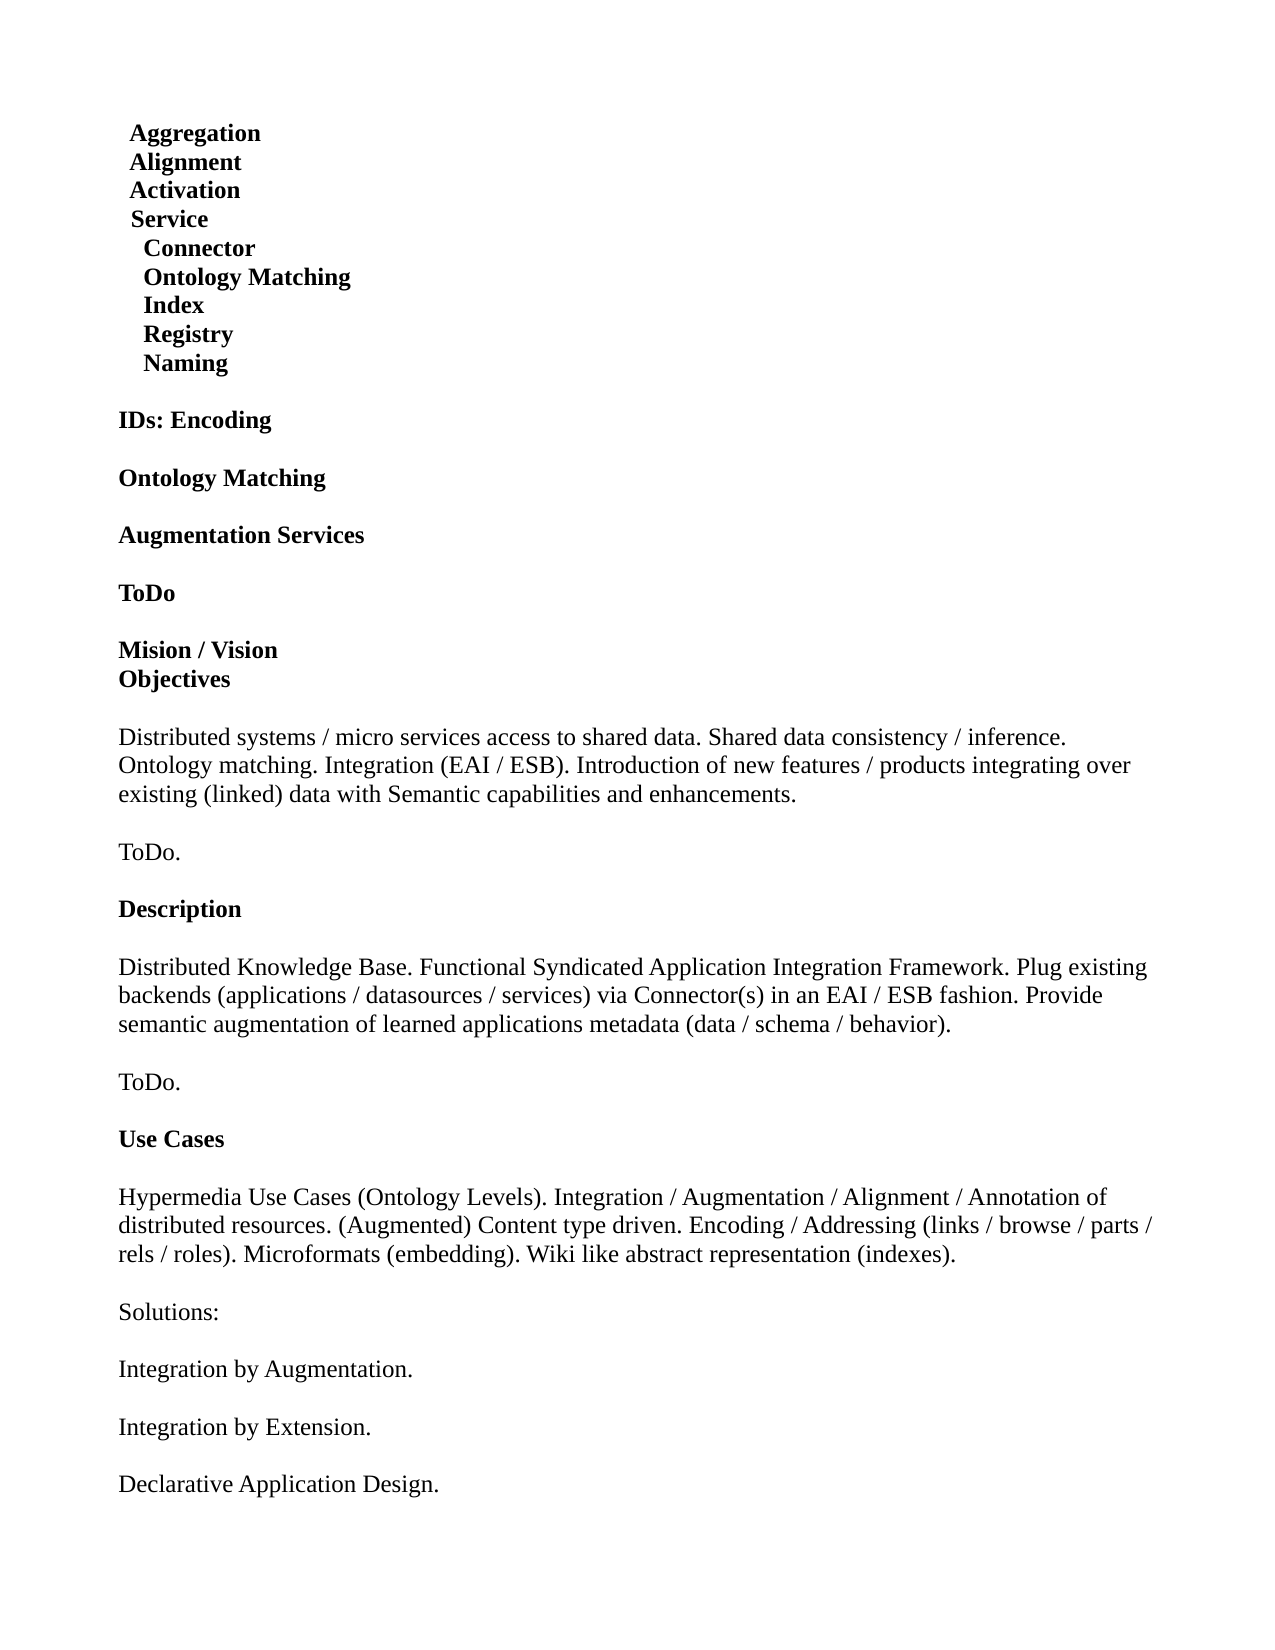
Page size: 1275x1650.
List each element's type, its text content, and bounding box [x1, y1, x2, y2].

text Index [118, 291, 1157, 319]
text Use Cases [118, 1124, 1157, 1153]
text Connector [118, 233, 1157, 262]
text Description [118, 894, 1157, 923]
text ToDo. [118, 837, 1157, 866]
text Objectives [118, 664, 1157, 693]
text Naming [118, 348, 1157, 377]
text ToDo [118, 578, 1157, 607]
text Integration by Augmentation. [118, 1354, 1157, 1383]
text Service [118, 204, 1157, 233]
text Ontology Matching [118, 463, 1157, 492]
text Solutions: [118, 1297, 1157, 1326]
text Mision / Vision [118, 636, 1157, 664]
text Alignment [118, 147, 1157, 176]
text Distributed systems / micro services access to shared data. Shared data consistency / inference. Ontology matching. Integration (EAI / ESB). Introduction of new features / products integrating over existing (linked) data with Semantic capabilities and enhancements. [118, 722, 1157, 808]
text Registry [118, 319, 1157, 348]
text Declarative Application Design. [118, 1469, 1157, 1498]
text Distributed Knowledge Base. Functional Syndicated Application Integration Framework. Plug existing backends (applications / datasources / services) via Connector(s) in an EAI / ESB fashion. Provide semantic augmentation of learned applications metadata (data / schema / behavior). [118, 952, 1157, 1038]
text IDs: Encoding [118, 406, 1157, 434]
text Ontology Matching [118, 262, 1157, 291]
text ToDo. [118, 1067, 1157, 1096]
text Augmentation Services [118, 521, 1157, 549]
text Integration by Extension. [118, 1412, 1157, 1441]
text Activation [118, 176, 1157, 204]
text Hypermedia Use Cases (Ontology Levels). Integration / Augmentation / Alignment / Annotation of distributed resources. (Augmented) Content type driven. Encoding / Addressing (links / browse / parts / rels / roles). Microformats (embedding). Wiki like abstract representation (indexes). [118, 1182, 1157, 1268]
text Aggregation [118, 118, 1157, 147]
